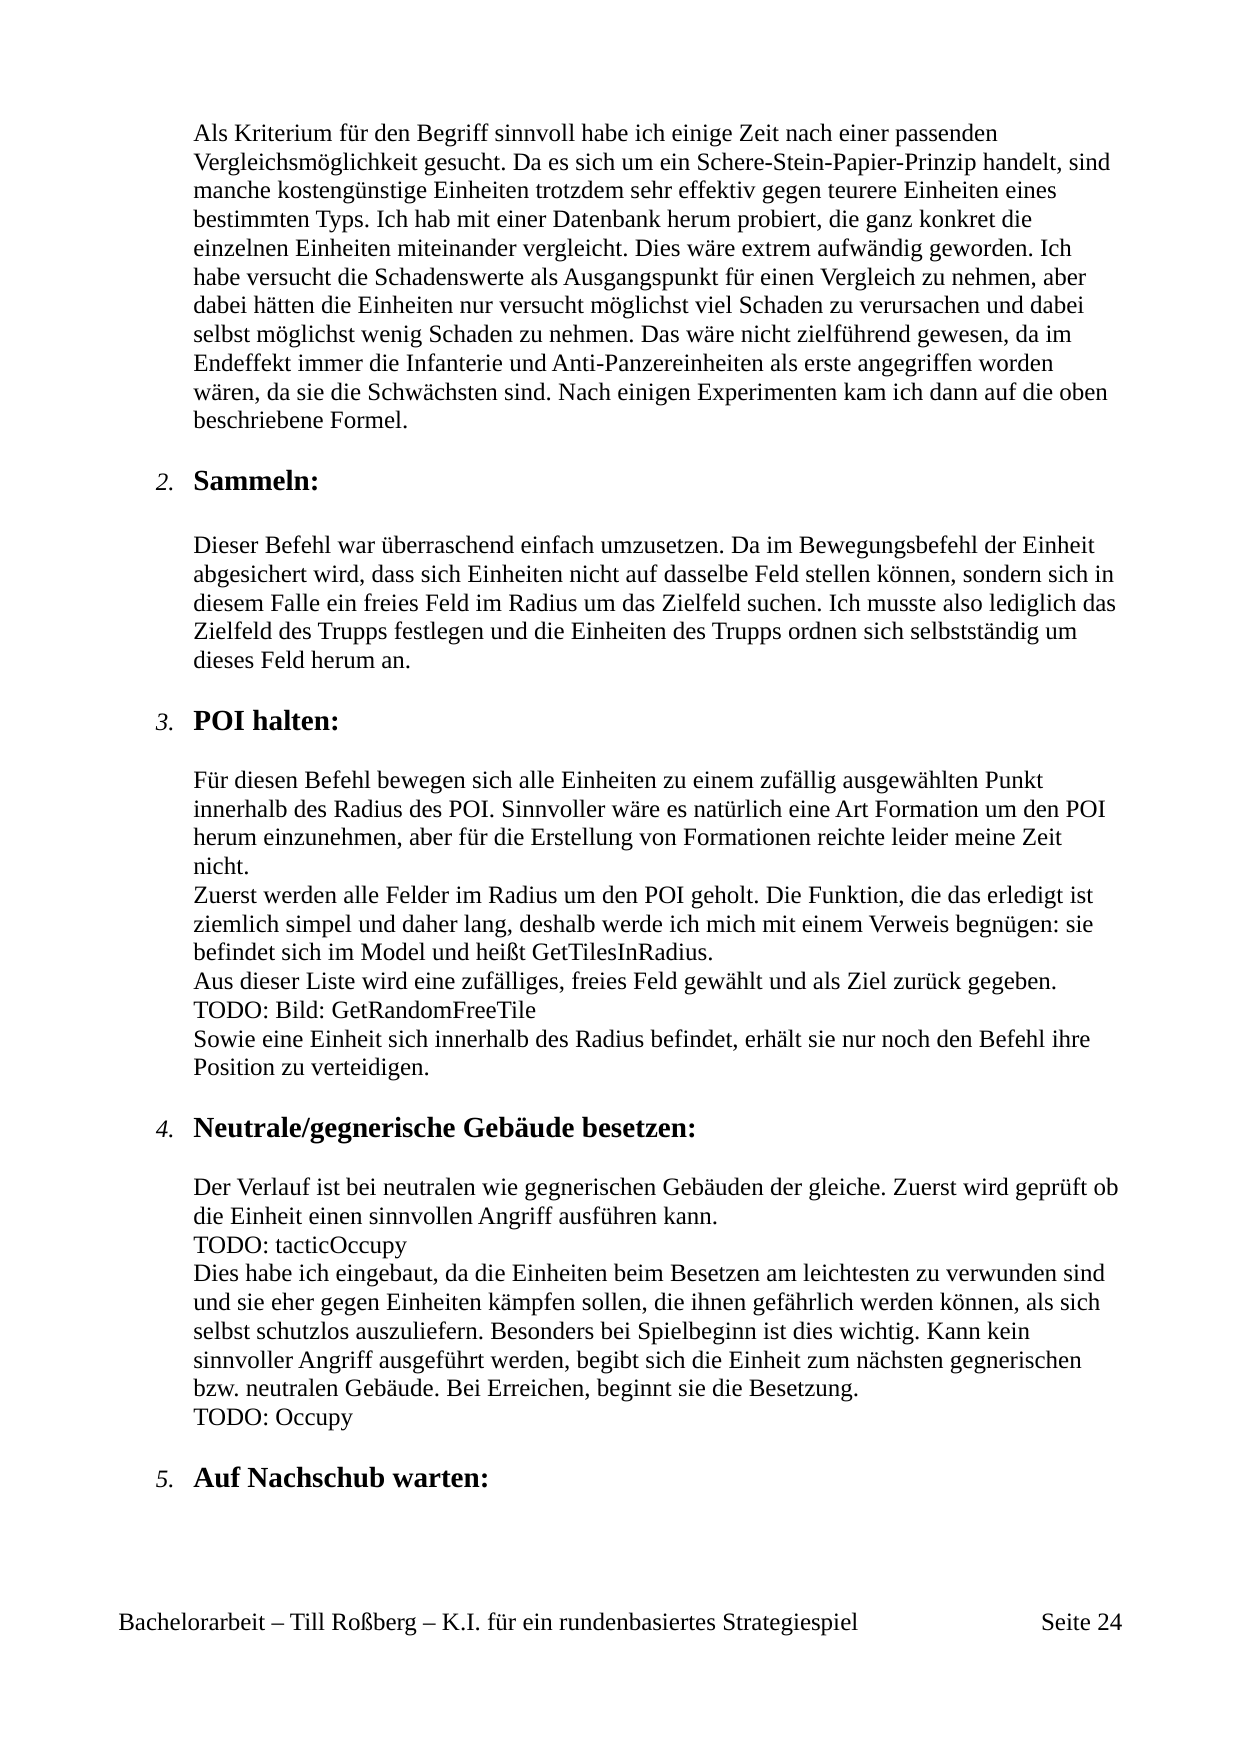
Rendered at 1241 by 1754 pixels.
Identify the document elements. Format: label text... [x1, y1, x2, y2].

list Sammeln: Dieser Befehl war überraschend einfach umzusetzen. Da im Bewegungsbefehl der Einheit abgesichert wird, dass sich Einheiten nicht auf dasselbe Feld stellen können, sondern sich in diesem Falle ein freies Feld im Radius um das Zielfeld suchen. Ich musste also lediglich das Zielfeld des Trupps festlegen und die Einheiten des Trupps ordnen sich selbstständig um dieses Feld herum an. [156, 463, 1122, 703]
list Neutrale/gegnerische Gebäude besetzen: Der Verlauf ist bei neutralen wie gegnerischen Gebäuden der gleiche. Zuerst wird geprüft ob die Einheit einen sinnvollen Angriff ausführen kann. TODO: tacticOccupy Dies habe ich eingebaut, da die Einheiten beim Besetzen am leichtesten zu verwunden sind und sie eher gegen Einheiten kämpfen sollen, die ihnen gefährlich werden können, als sich selbst schutzlos auszuliefern. Besonders bei Spielbeginn ist dies wichtig. Kann kein sinnvoller Angriff ausgeführt werden, begibt sich die Einheit zum nächsten gegnerischen bzw. neutralen Gebäude. Bei Erreichen, beginnt sie die Besetzung. TODO: Occupy [156, 1110, 1122, 1460]
list Als Kriterium für den Begriff sinnvoll habe ich einige Zeit nach einer passenden Vergleichsmöglichkeit gesucht. Da es sich um ein Schere-Stein-Papier-Prinzip handelt, sind manche kostengünstige Einheiten trotzdem sehr effektiv gegen teurere Einheiten eines bestimmten Typs. Ich hab mit einer Datenbank herum probiert, die ganz konkret die einzelnen Einheiten miteinander vergleicht. Dies wäre extrem aufwändig geworden. Ich habe versucht die Schadenswerte als Ausgangspunkt für einen Vergleich zu nehmen, aber dabei hätten die Einheiten nur versucht möglichst viel Schaden zu verursachen und dabei selbst möglichst wenig Schaden zu nehmen. Das wäre nicht zielführend gewesen, da im Endeffekt immer die Infanterie und Anti-Panzereinheiten als erste angegriffen worden wären, da sie die Schwächsten sind. Nach einigen Experimenten kam ich dann auf die oben beschriebene Formel. [156, 118, 1122, 463]
list POI halten: Für diesen Befehl bewegen sich alle Einheiten zu einem zufällig ausgewählten Punkt innerhalb des Radius des POI. Sinnvoller wäre es natürlich eine Art Formation um den POI herum einzunehmen, aber für die Erstellung von Formationen reichte leider meine Zeit nicht. Zuerst werden alle Felder im Radius um den POI geholt. Die Funktion, die das erledigt ist ziemlich simpel und daher lang, deshalb werde ich mich mit einem Verweis begnügen: sie befindet sich im Model und heißt GetTilesInRadius. Aus dieser Liste wird eine zufälliges, freies Feld gewählt und als Ziel zurück gegeben. TODO: Bild: GetRandomFreeTile Sowie eine Einheit sich innerhalb des Radius befindet, erhält sie nur noch den Befehl ihre Position zu verteidigen. [156, 703, 1122, 1110]
list Auf Nachschub warten: [156, 1460, 1122, 1522]
